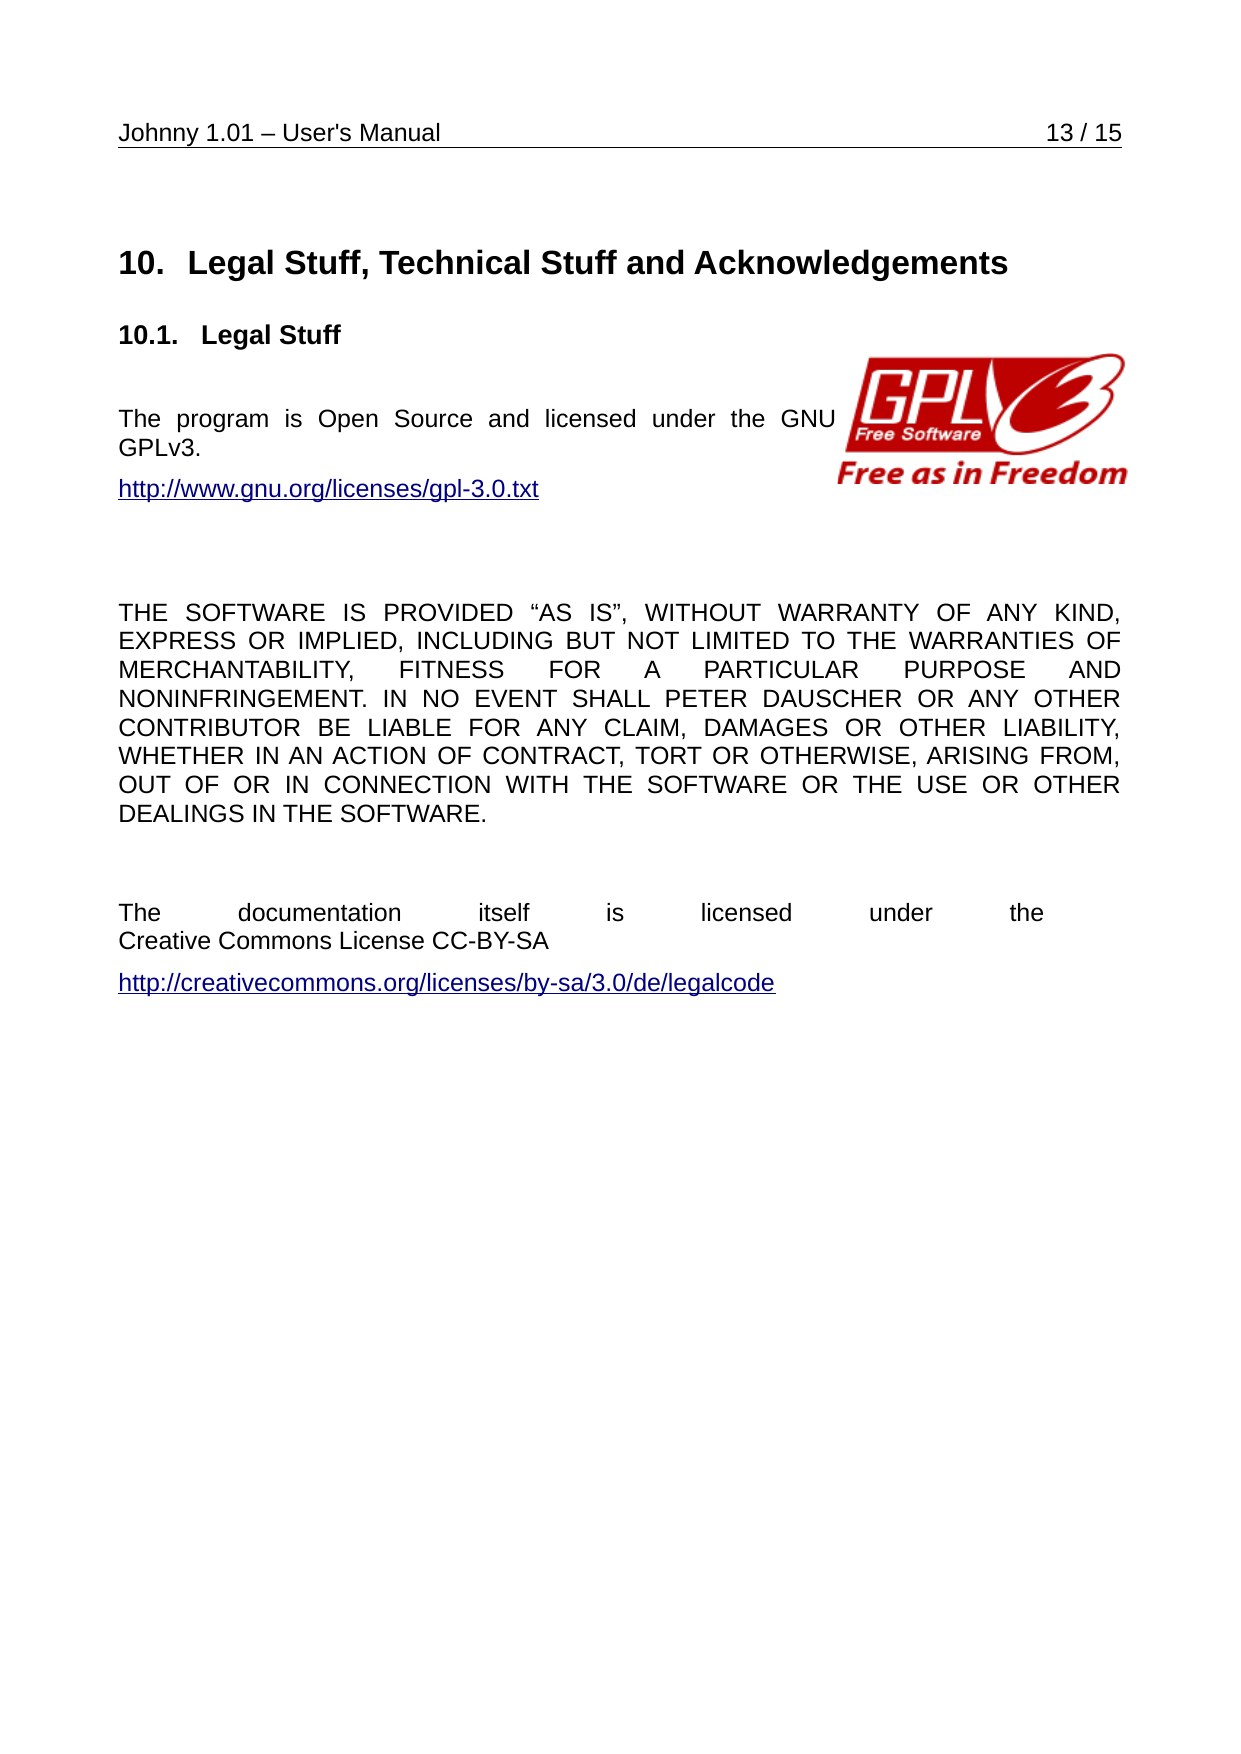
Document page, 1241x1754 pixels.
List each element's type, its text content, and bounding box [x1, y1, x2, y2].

text http://www.gnu.org/licenses/gpl-3.0.txt [118, 474, 1122, 503]
subtitle Legal Stuff, Technical Stuff and Acknowledgements [118, 243, 1122, 281]
subtitle Legal Stuff [118, 319, 1122, 350]
text THE SOFTWARE IS PROVIDED “AS IS”, WITHOUT WARRANTY OF ANY KIND, EXPRESS OR IMPLIED, INCLUDING BUT NOT LIMITED TO THE WARRANTIES OF MERCHANTABILITY, FITNESS FOR A PARTICULAR PURPOSE AND NONINFRINGEMENT. IN NO EVENT SHALL PETER DAUSCHER OR ANY OTHER CONTRIBUTOR BE LIABLE FOR ANY CLAIM, DAMAGES OR OTHER LIABILITY, WHETHER IN AN ACTION OF CONTRACT, TORT OR OTHERWISE, ARISING FROM, OUT OF OR IN CONNECTION WITH THE SOFTWARE OR THE USE OR OTHER DEALINGS IN THE SOFTWARE. [118, 598, 1122, 828]
picture [837, 353, 1128, 484]
text The documentation itself is licensed under the Creative Commons License CC-BY-SA [118, 840, 1122, 955]
text The program is Open Source and licensed under the GNU GPLv3. [118, 404, 837, 461]
text http://creativecommons.org/licenses/by-sa/3.0/de/legalcode [118, 968, 1122, 996]
